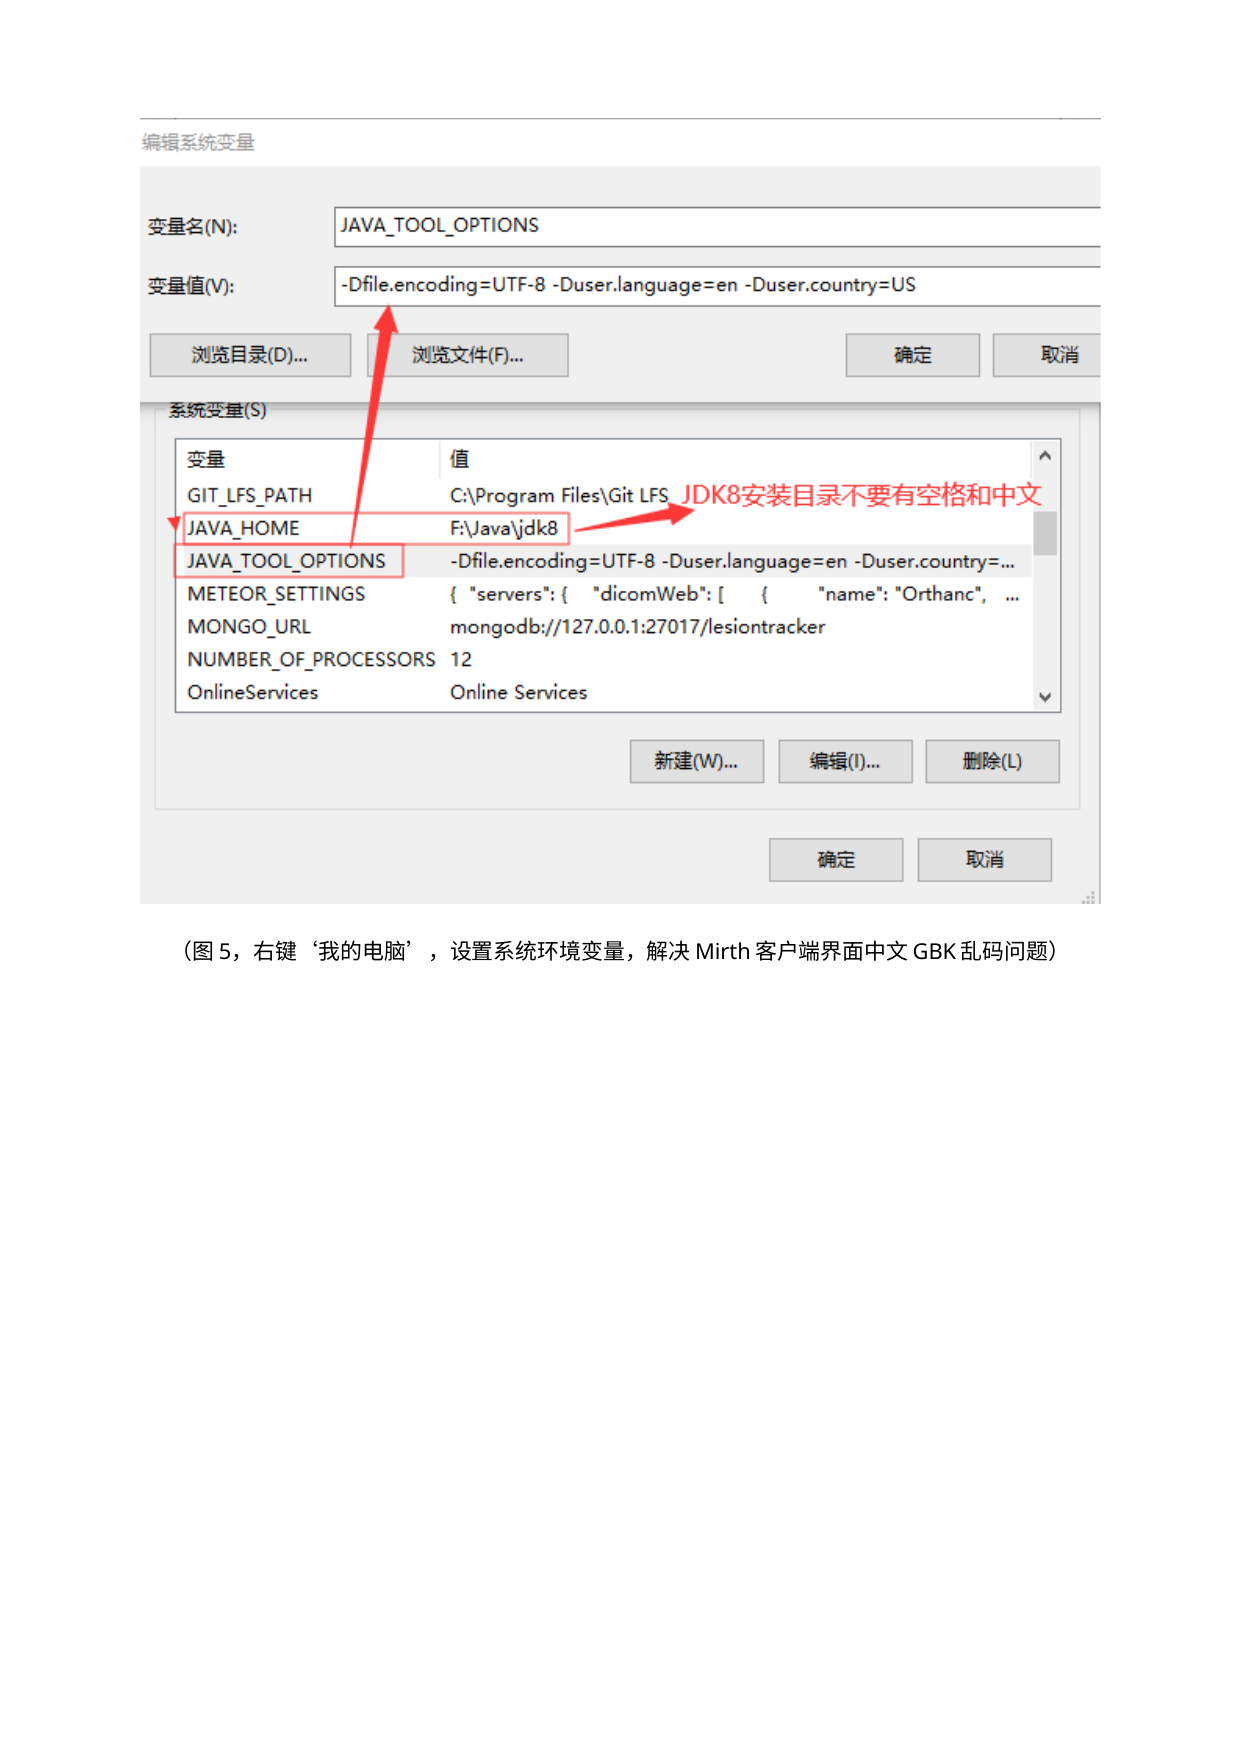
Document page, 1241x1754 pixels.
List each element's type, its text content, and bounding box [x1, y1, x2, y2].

text （图5，右键‘我的电脑’，设置系统环境变量，解决Mirth客户端界面中文GBK乱码问题） [118, 934, 1122, 966]
picture [139, 118, 1101, 904]
